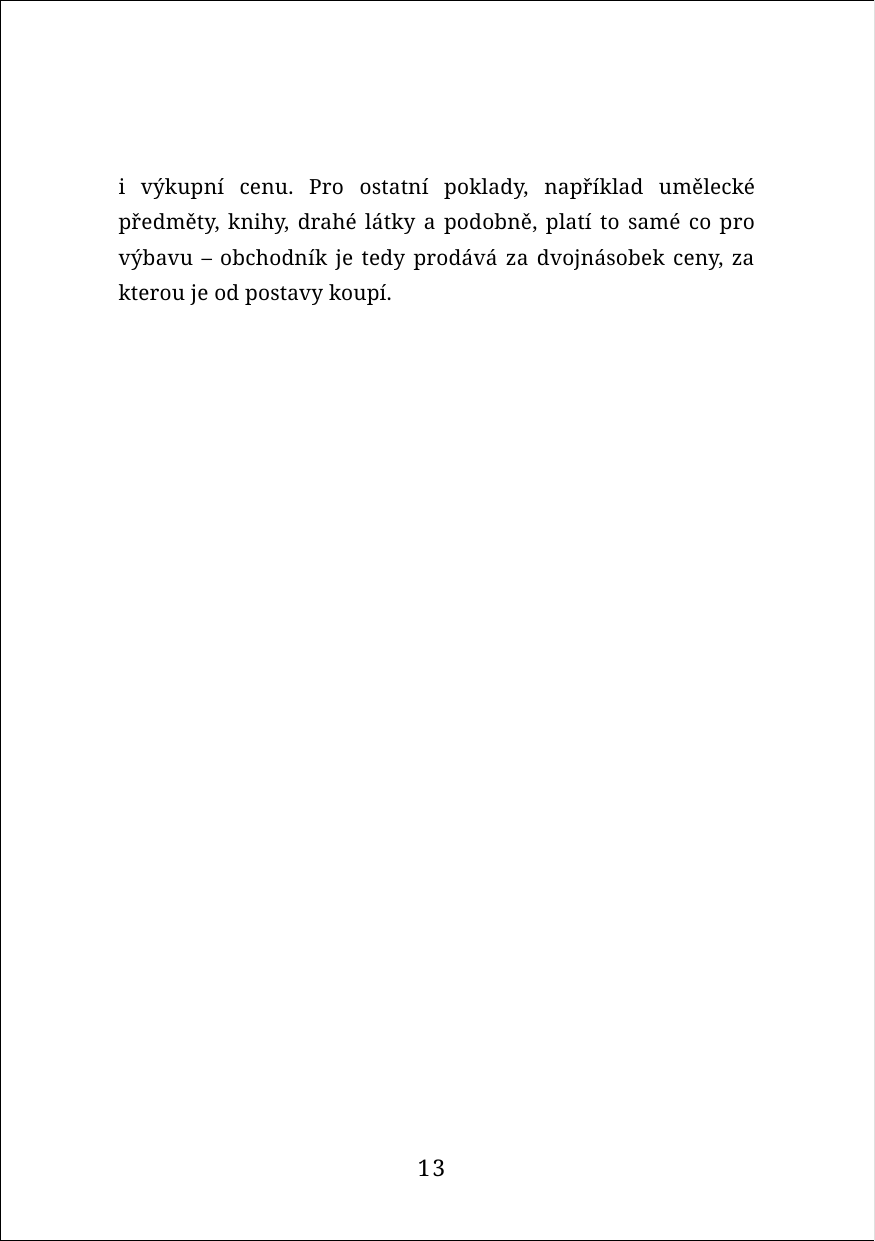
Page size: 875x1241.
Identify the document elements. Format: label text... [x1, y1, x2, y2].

text i výkupní cenu. Pro ostatní poklady, například umělecké předměty, knihy, drahé látky a podobně, platí to samé co pro výbavu – obchodník je tedy prodává za dvojnásobek ceny, za kterou je od postavy koupí. [118, 172, 756, 307]
